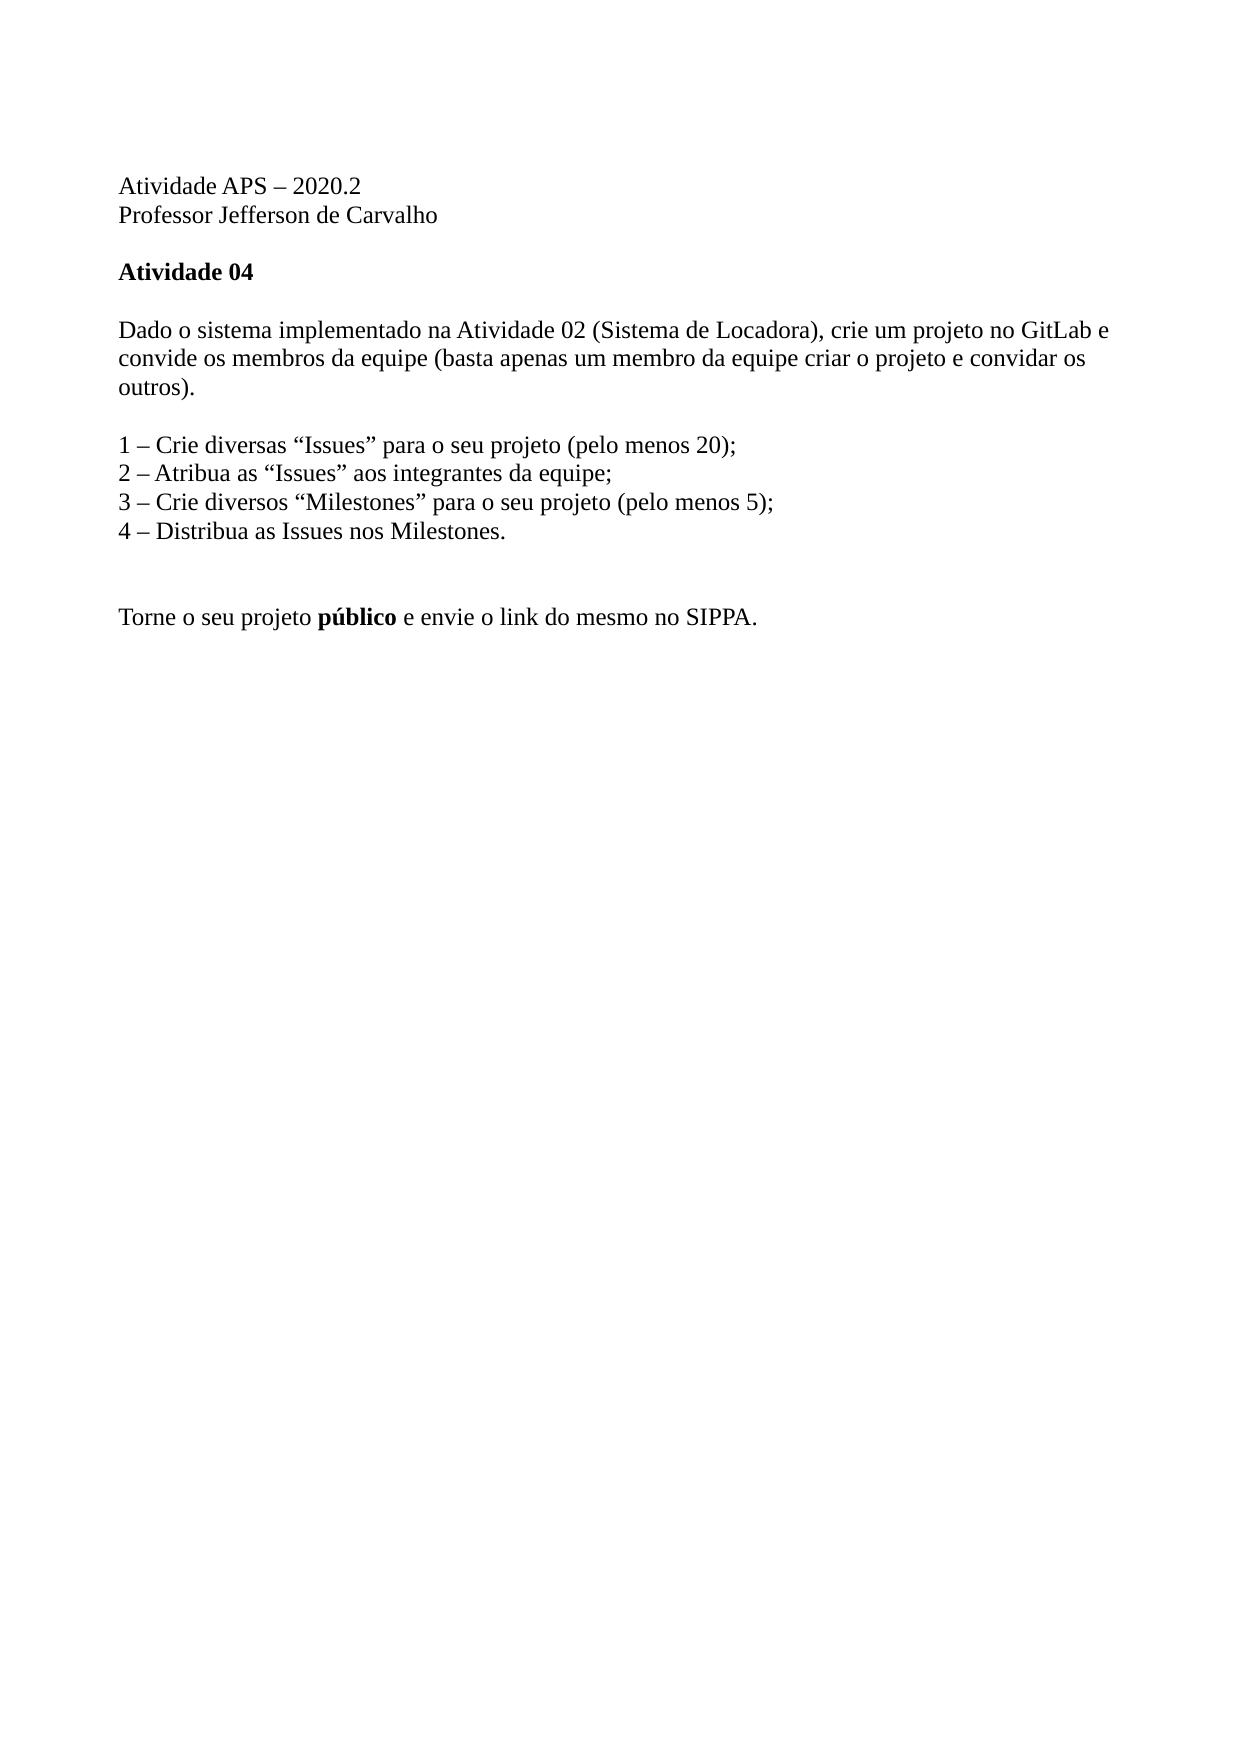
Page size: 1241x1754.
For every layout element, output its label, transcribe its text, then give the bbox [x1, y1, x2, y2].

text 4 – Distribua as Issues nos Milestones. [118, 516, 1122, 545]
text 2 – Atribua as “Issues” aos integrantes da equipe; [118, 458, 1122, 487]
text Professor Jefferson de Carvalho [118, 200, 1122, 228]
text Atividade 04 [118, 257, 1122, 286]
text Torne o seu projeto público e envie o link do mesmo no SIPPA. [118, 602, 1122, 631]
text 3 – Crie diversos “Milestones” para o seu projeto (pelo menos 5); [118, 487, 1122, 516]
text 1 – Crie diversas “Issues” para o seu projeto (pelo menos 20); [118, 430, 1122, 458]
text Dado o sistema implementado na Atividade 02 (Sistema de Locadora), crie um projeto no GitLab e convide os membros da equipe (basta apenas um membro da equipe criar o projeto e convidar os outros). [118, 315, 1122, 401]
text Atividade APS – 2020.2 [118, 171, 1122, 200]
